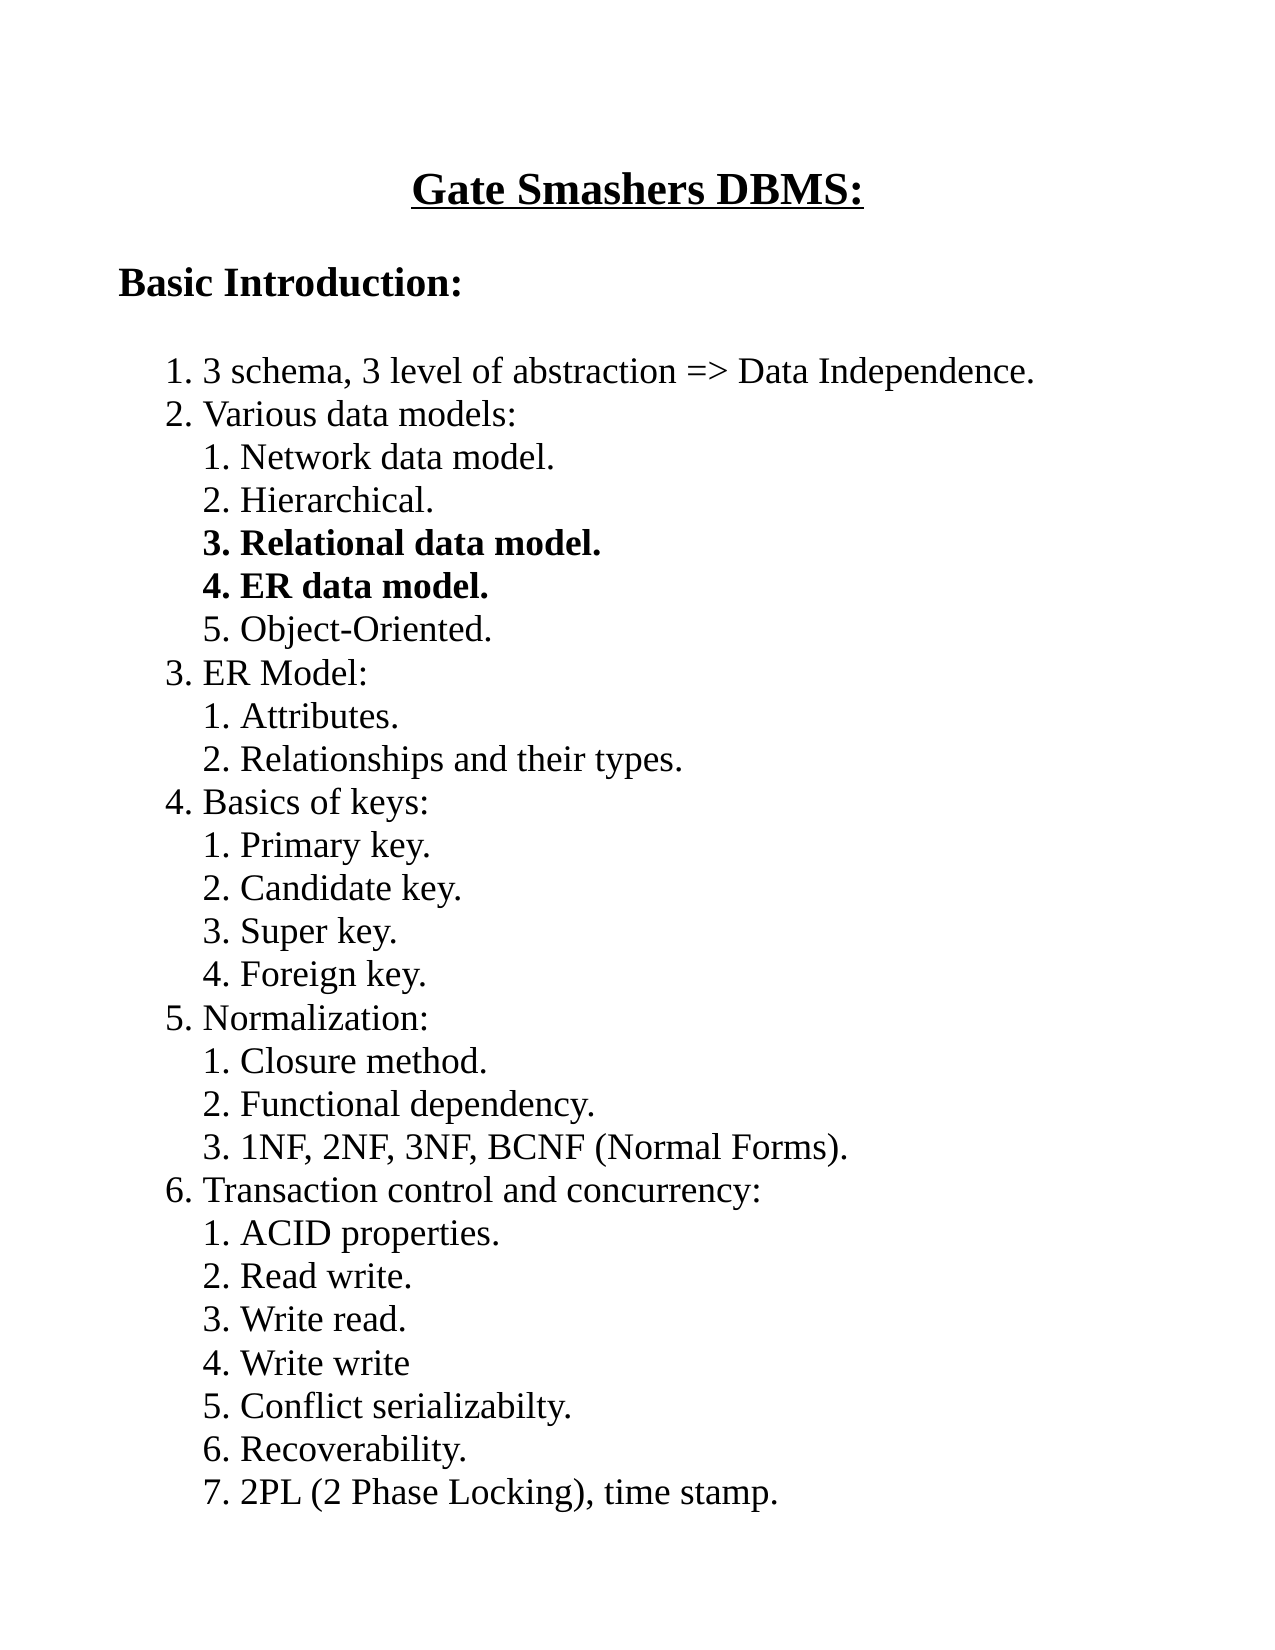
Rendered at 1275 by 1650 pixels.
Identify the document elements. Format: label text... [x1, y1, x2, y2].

text Basic Introduction: [118, 257, 1157, 305]
list Normalization: [165, 995, 1157, 1038]
list Closure method. [202, 1038, 1157, 1081]
list Hierarchical. [202, 477, 1157, 521]
list Basics of keys: [165, 779, 1157, 822]
list Object-Oriented. [202, 607, 1157, 650]
list Super key. [202, 909, 1157, 952]
list Read write. [202, 1254, 1157, 1297]
list Various data models: [165, 391, 1157, 434]
list Network data model. [202, 434, 1157, 477]
list Recoverability. [202, 1426, 1157, 1469]
list ER data model. [202, 564, 1157, 607]
list ACID properties. [202, 1211, 1157, 1254]
list Foreign key. [202, 952, 1157, 995]
list Relationships and their types. [202, 736, 1157, 779]
list Conflict serializabilty. [202, 1383, 1157, 1426]
text Gate Smashers DBMS: [118, 161, 1157, 214]
list Functional dependency. [202, 1081, 1157, 1124]
list ER Model: [165, 650, 1157, 693]
list Write write [202, 1340, 1157, 1383]
list Primary key. [202, 822, 1157, 866]
list Attributes. [202, 693, 1157, 736]
list Candidate key. [202, 866, 1157, 909]
list Write read. [202, 1297, 1157, 1340]
list 3 schema, 3 level of abstraction => Data Independence. [165, 348, 1157, 391]
list 2PL (2 Phase Locking), time stamp. [202, 1469, 1157, 1512]
list Relational data model. [202, 521, 1157, 564]
list 1NF, 2NF, 3NF, BCNF (Normal Forms). [202, 1124, 1157, 1167]
list Transaction control and concurrency: [165, 1167, 1157, 1211]
